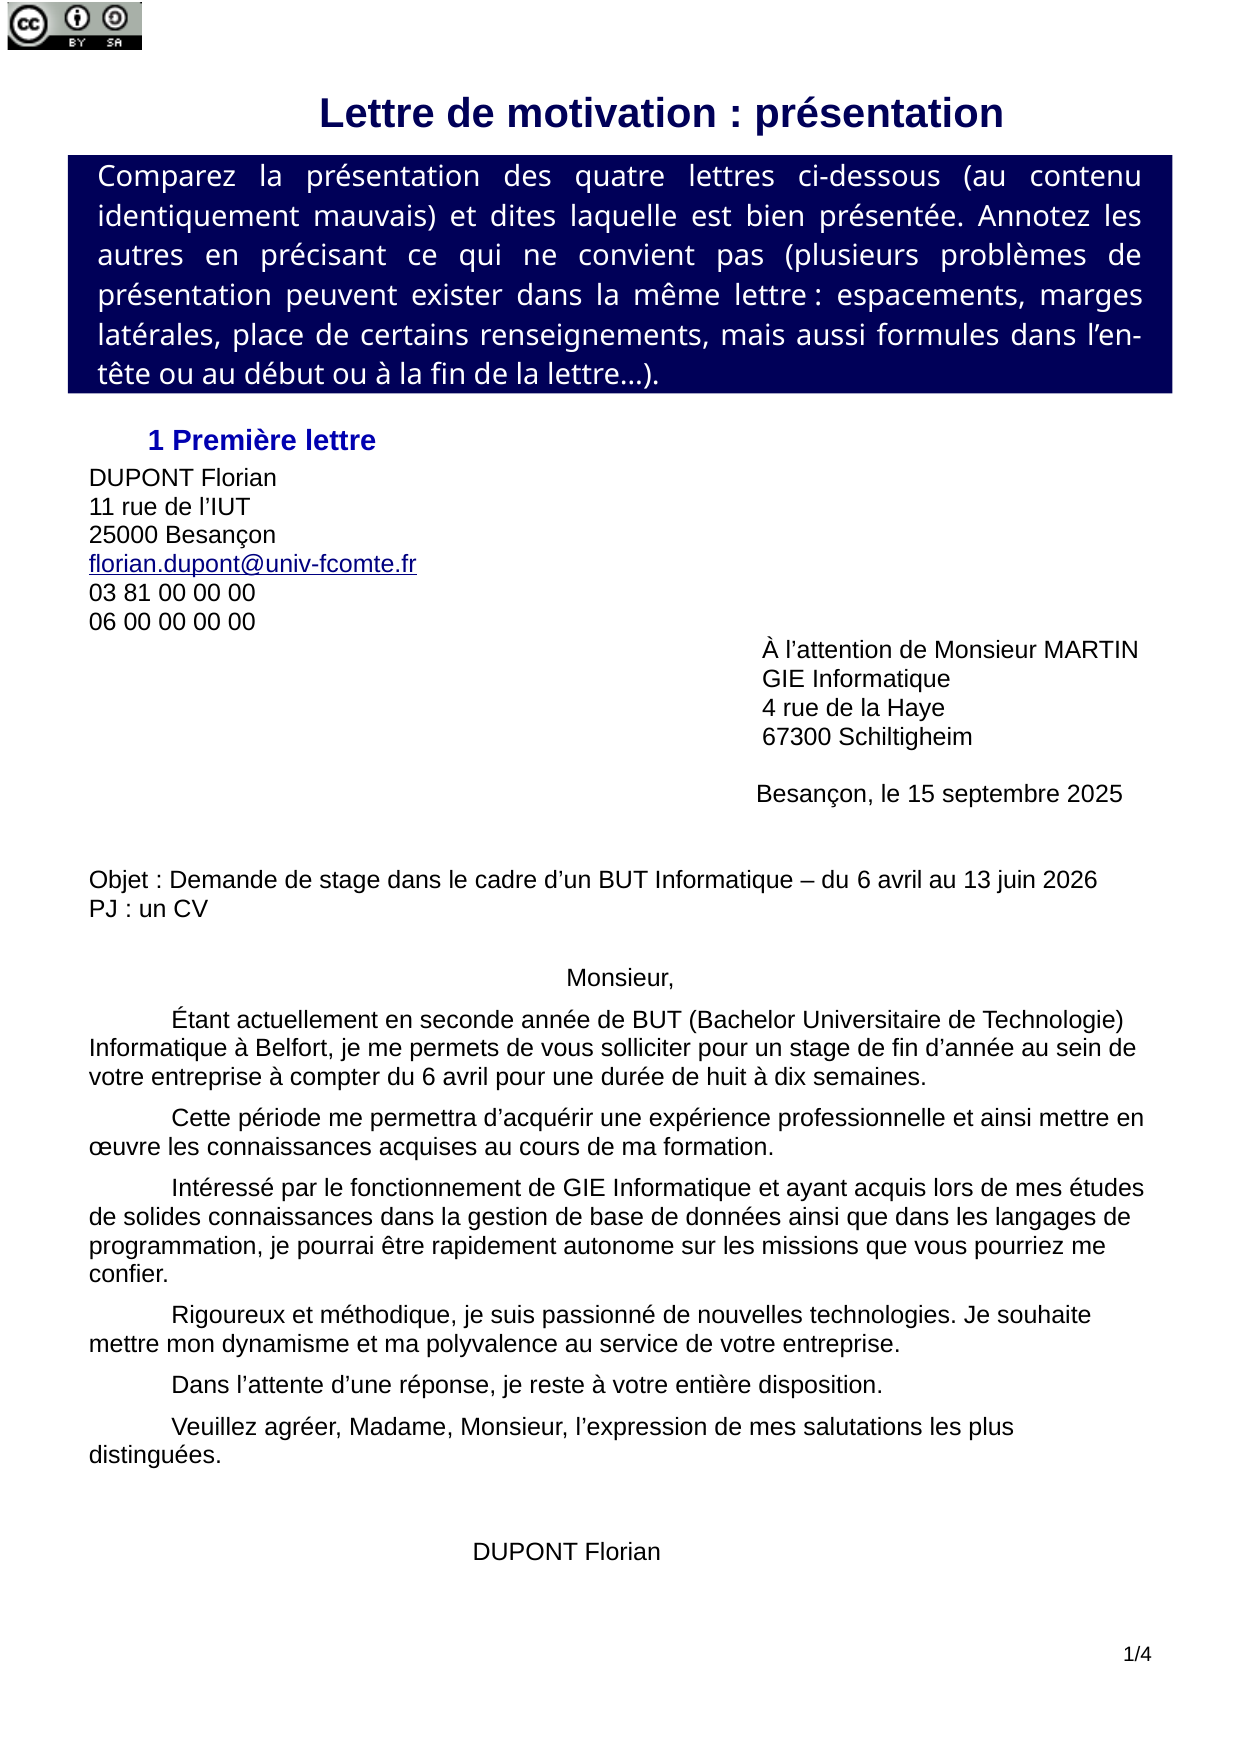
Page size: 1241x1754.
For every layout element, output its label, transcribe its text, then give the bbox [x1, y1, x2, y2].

text GIE Informatique [88, 664, 1152, 693]
text Veuillez agréer, Madame, Monsieur, l’expression de mes salutations les plus distinguées. [88, 1412, 1152, 1469]
text 11 rue de l’IUT [88, 492, 1152, 520]
text Rigoureux et méthodique, je suis passionné de nouvelles technologies. Je souhaite mettre mon dynamisme et ma polyvalence au service de votre entreprise. [88, 1301, 1152, 1358]
text Monsieur, [88, 963, 1152, 992]
text À l’attention de Monsieur MARTIN [88, 635, 1152, 664]
text 03 81 00 00 00 [88, 578, 1152, 607]
text 06 00 00 00 00 [88, 607, 1152, 635]
picture [7, 2, 142, 50]
text Étant actuellement en seconde année de BUT (Bachelor Universitaire de Technologie) Informatique à Belfort, je me permets de vous solliciter pour un stage de fin d’année au sein de votre entreprise à compter du 6 avril pour une durée de huit à dix semaines. [88, 1004, 1152, 1091]
text 67300 Schiltigheim [88, 722, 1152, 750]
text 4 rue de la Haye [88, 693, 1152, 722]
text Cette période me permettra d’acquérir une expérience professionnelle et ainsi mettre en œuvre les connaissances acquises au cours de ma formation. [88, 1103, 1152, 1161]
text Objet : Demande de stage dans le cadre d’un BUT Informatique – du 6 avril au 13 juin 2026 [88, 865, 1152, 894]
text Dans l’attente d’une réponse, je reste à votre entière disposition. [88, 1370, 1152, 1399]
subtitle Première lettre [88, 394, 1152, 456]
text Besançon, le 15 septembre 2025 [88, 779, 1152, 808]
text 25000 Besançon [88, 520, 1152, 549]
text florian.dupont@univ-fcomte.fr [88, 549, 1152, 578]
subtitle Lettre de motivation : présentation [88, 88, 1152, 136]
text DUPONT Florian [88, 463, 1152, 492]
text DUPONT Florian [88, 1537, 1152, 1566]
text PJ : un CV [88, 894, 1093, 923]
text Intéressé par le fonctionnement de GIE Informatique et ayant acquis lors de mes études de solides connaissances dans la gestion de base de données ainsi que dans les langages de programmation, je pourrai être rapidement autonome sur les missions que vous pourriez me confier. [88, 1173, 1152, 1288]
